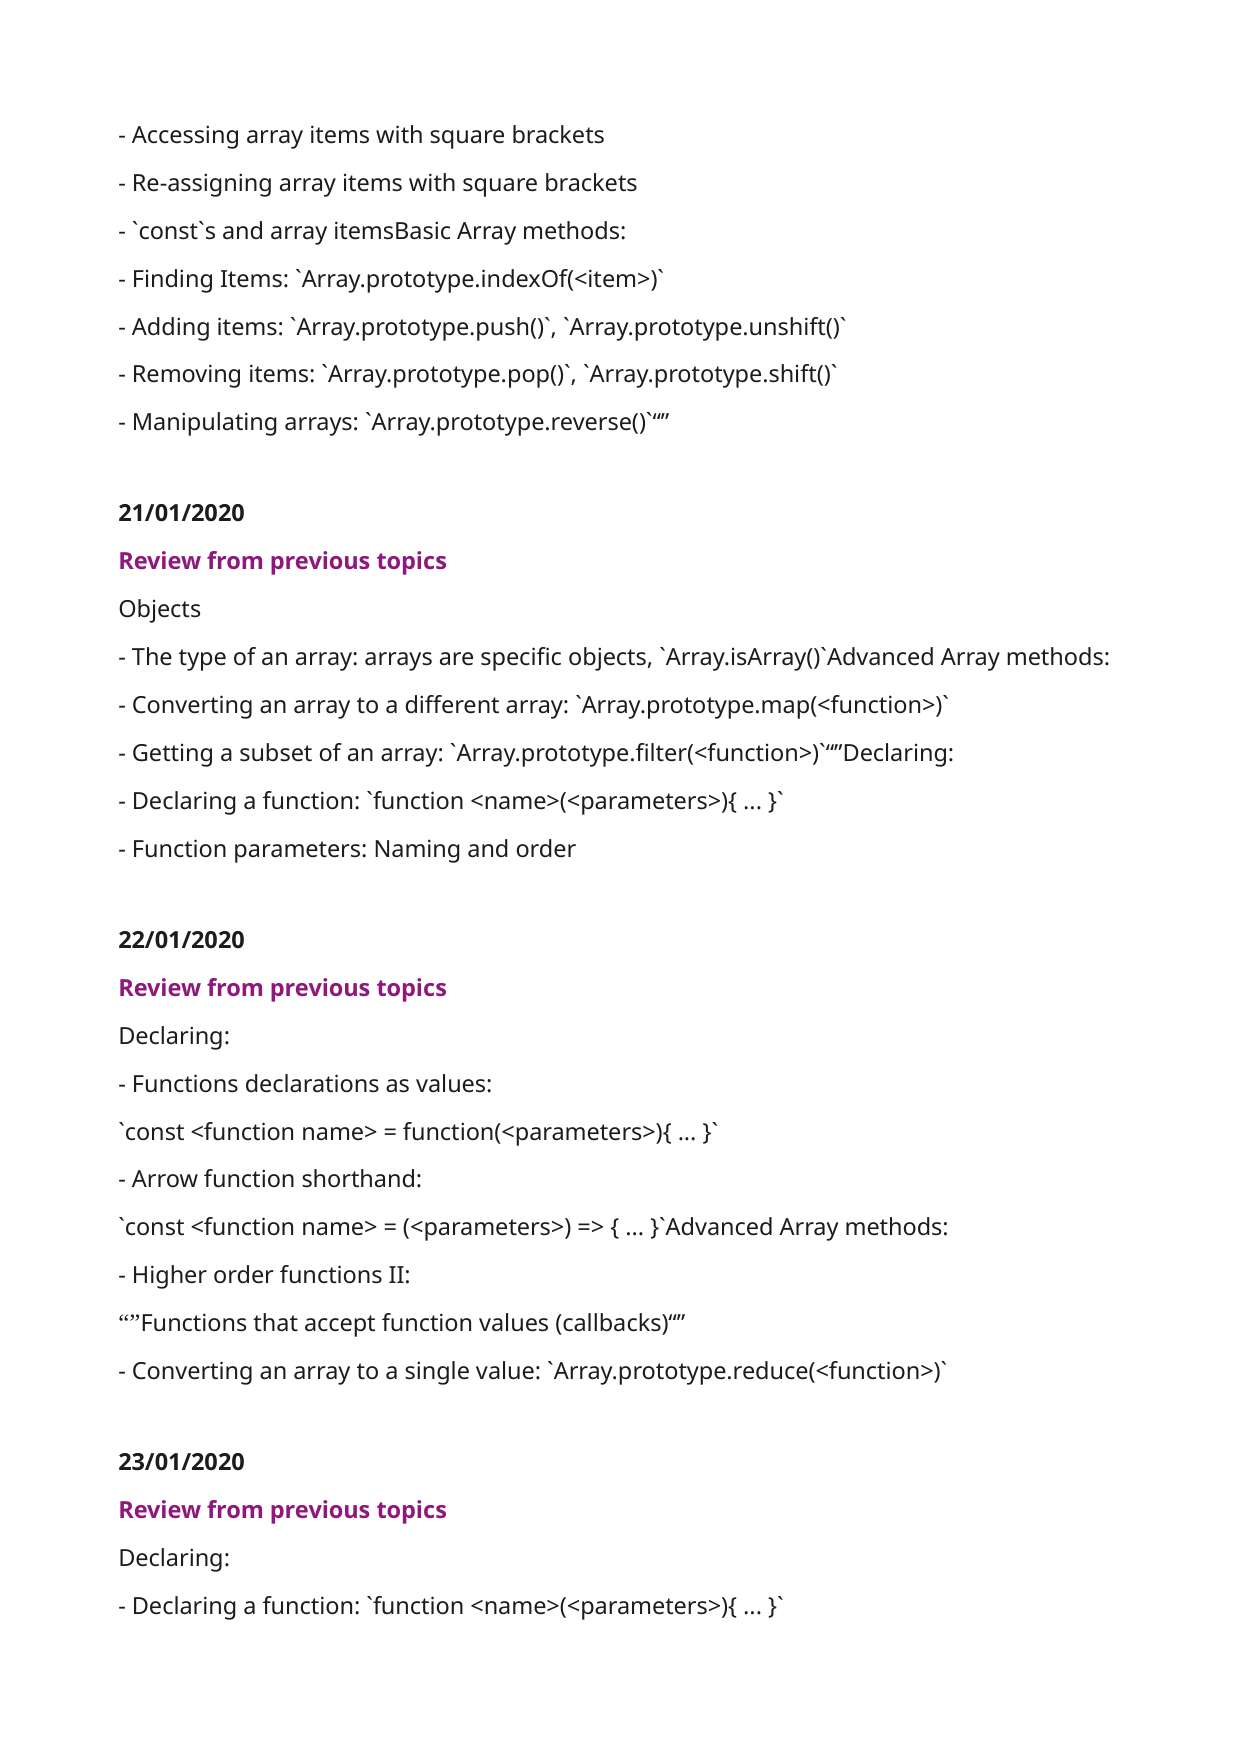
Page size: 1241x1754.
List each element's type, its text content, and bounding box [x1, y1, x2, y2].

text Declaring: - Declaring a function: `function <name>(<parameters>){ ... }` [118, 1541, 1122, 1621]
text 22/01/2020 [118, 923, 1122, 955]
text Declaring: - Functions declarations as values: `const <function name> = function(<parameters>){ ... }` - Arrow function shorthand: `const <function name> = (<parameters>) => { ... }`Advanced Array methods: - Higher order functions II: “”Functions that accept function values (callbacks)“” - Converting an array to a single value: `Array.prototype.reduce(<function>)` [118, 1019, 1122, 1386]
text Review from previous topics [118, 544, 1122, 577]
text Review from previous topics [118, 971, 1122, 1003]
text 23/01/2020 [118, 1445, 1122, 1477]
text 21/01/2020 [118, 497, 1122, 529]
text Objects - The type of an array: arrays are specific objects, `Array.isArray()`Advanced Array methods: - Converting an array to a different array: `Array.prototype.map(<function>)` - Getting a subset of an array: `Array.prototype.filter(<function>)`“”Declaring: - Declaring a function: `function <name>(<parameters>){ ... }` - Function parameters: Naming and order [118, 592, 1122, 864]
text - Accessing array items with square brackets - Re-assigning array items with square brackets - `const`s and array itemsBasic Array methods: - Finding Items: `Array.prototype.indexOf(<item>)` - Adding items: `Array.prototype.push()`, `Array.prototype.unshift()` - Removing items: `Array.prototype.pop()`, `Array.prototype.shift()` - Manipulating arrays: `Array.prototype.reverse()`“” [118, 118, 1122, 438]
text Review from previous topics [118, 1493, 1122, 1525]
